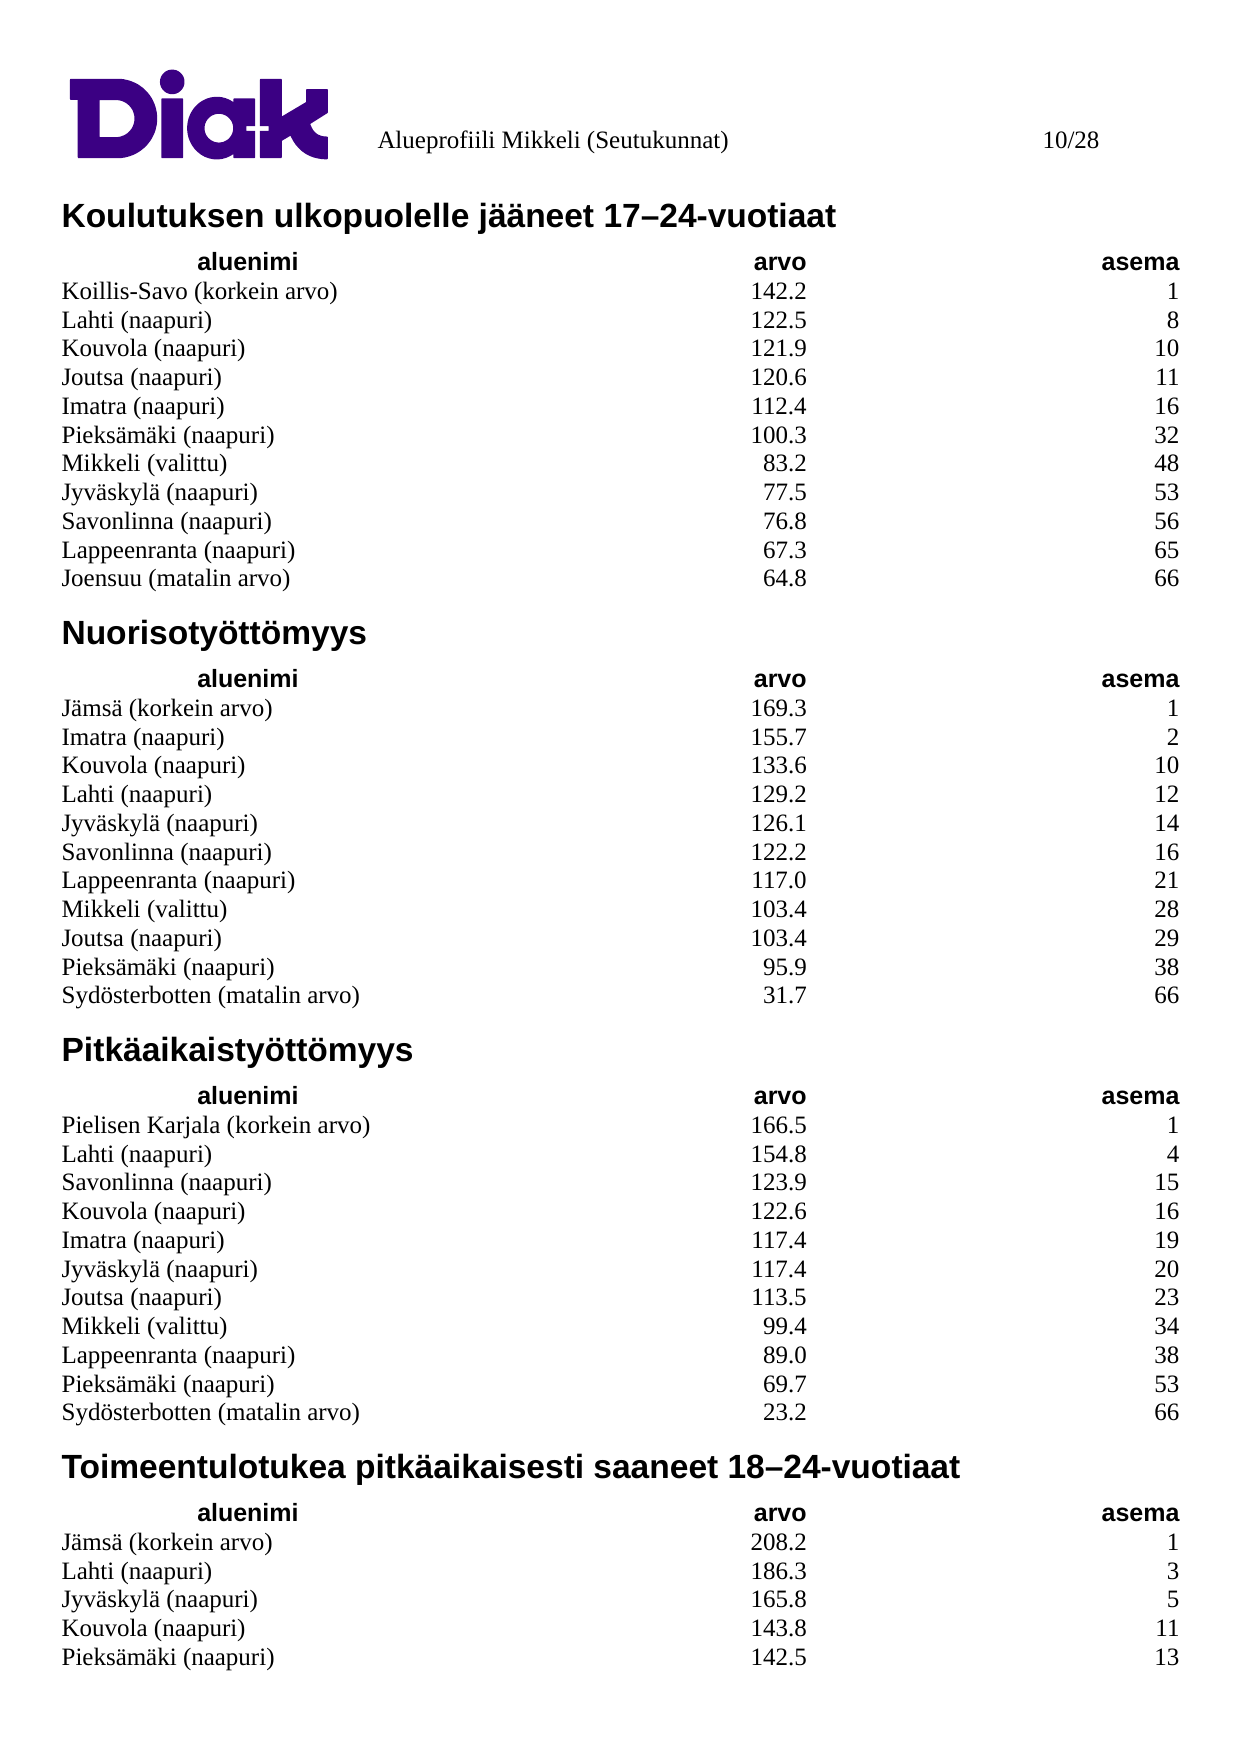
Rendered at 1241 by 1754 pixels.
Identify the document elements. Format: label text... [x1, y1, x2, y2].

table_cell 5 [806, 1585, 1179, 1613]
table_cell Jyväskylä (naapuri) [61, 1254, 434, 1282]
table_header aluenimi [61, 1081, 434, 1110]
table_cell 66 [806, 564, 1179, 592]
table_cell 76.8 [434, 506, 806, 535]
table_cell 56 [806, 506, 1179, 535]
table_cell 83.2 [434, 449, 806, 477]
table_cell 117.4 [434, 1225, 806, 1254]
table_cell 2 [806, 722, 1179, 751]
table_cell 117.0 [434, 866, 806, 894]
table_cell 1 [806, 1527, 1179, 1556]
table_cell Pieksämäki (naapuri) [61, 420, 434, 448]
table_cell 120.6 [434, 362, 806, 391]
table_cell 10 [806, 751, 1179, 779]
table_cell Lahti (naapuri) [61, 779, 434, 808]
table_cell 117.4 [434, 1254, 806, 1282]
table_cell Jyväskylä (naapuri) [61, 808, 434, 837]
table_cell Pielisen Karjala (korkein arvo) [61, 1110, 434, 1139]
table_cell Lappeenranta (naapuri) [61, 1340, 434, 1369]
subtitle Nuorisotyöttömyys [61, 613, 1179, 652]
table_cell 34 [806, 1311, 1179, 1340]
table_cell 169.3 [434, 693, 806, 722]
table_cell Jyväskylä (naapuri) [61, 1585, 434, 1613]
table_cell 64.8 [434, 564, 806, 592]
table_cell 122.5 [434, 305, 806, 333]
table_cell 65 [806, 535, 1179, 563]
table_cell 155.7 [434, 722, 806, 751]
table_cell 38 [806, 1340, 1179, 1369]
table_cell 89.0 [434, 1340, 806, 1369]
table_cell 122.6 [434, 1196, 806, 1225]
table_cell Lappeenranta (naapuri) [61, 535, 434, 563]
table_cell 21 [806, 866, 1179, 894]
table_cell 143.8 [434, 1613, 806, 1642]
table_cell 103.4 [434, 923, 806, 952]
table_header arvo [434, 247, 806, 276]
table_cell Mikkeli (valittu) [61, 894, 434, 923]
table_cell 1 [806, 693, 1179, 722]
table_cell 11 [806, 362, 1179, 391]
table_cell Lahti (naapuri) [61, 1556, 434, 1584]
table_cell 66 [806, 981, 1179, 1009]
table_cell 112.4 [434, 391, 806, 420]
table_cell 19 [806, 1225, 1179, 1254]
table_header aluenimi [61, 664, 434, 693]
table_cell 12 [806, 779, 1179, 808]
table_cell 20 [806, 1254, 1179, 1282]
table_cell 31.7 [434, 981, 806, 1009]
table_cell 77.5 [434, 477, 806, 506]
table_cell Koillis-Savo (korkein arvo) [61, 276, 434, 305]
table_cell 166.5 [434, 1110, 806, 1139]
table_cell 129.2 [434, 779, 806, 808]
table_cell 165.8 [434, 1585, 806, 1613]
table_cell 133.6 [434, 751, 806, 779]
table_cell 16 [806, 837, 1179, 866]
table_cell 10 [806, 334, 1179, 362]
table_cell 67.3 [434, 535, 806, 563]
table_cell 53 [806, 477, 1179, 506]
table_cell 208.2 [434, 1527, 806, 1556]
subtitle Koulutuksen ulkopuolelle jääneet 17–24-vuotiaat [61, 196, 1179, 235]
table_cell Mikkeli (valittu) [61, 449, 434, 477]
table_cell 103.4 [434, 894, 806, 923]
table_header asema [806, 1498, 1179, 1527]
table_cell Kouvola (naapuri) [61, 334, 434, 362]
table_cell Pieksämäki (naapuri) [61, 952, 434, 981]
table_cell 142.5 [434, 1642, 806, 1671]
table_cell Lappeenranta (naapuri) [61, 866, 434, 894]
table_cell 100.3 [434, 420, 806, 448]
table_header arvo [434, 1498, 806, 1527]
table_cell Mikkeli (valittu) [61, 1311, 434, 1340]
table_header asema [806, 1081, 1179, 1110]
table_header arvo [434, 664, 806, 693]
table_cell 113.5 [434, 1283, 806, 1311]
table_cell 16 [806, 391, 1179, 420]
table_cell Imatra (naapuri) [61, 391, 434, 420]
table_cell 23.2 [434, 1398, 806, 1426]
table_cell 4 [806, 1139, 1179, 1167]
table_cell 1 [806, 1110, 1179, 1139]
table_cell Joensuu (matalin arvo) [61, 564, 434, 592]
table_cell Kouvola (naapuri) [61, 1196, 434, 1225]
table_cell Sydösterbotten (matalin arvo) [61, 1398, 434, 1426]
table_cell 48 [806, 449, 1179, 477]
table_cell 38 [806, 952, 1179, 981]
table_cell 122.2 [434, 837, 806, 866]
table_cell 69.7 [434, 1369, 806, 1397]
table_cell Joutsa (naapuri) [61, 1283, 434, 1311]
table_cell 126.1 [434, 808, 806, 837]
table_cell 154.8 [434, 1139, 806, 1167]
table_cell Lahti (naapuri) [61, 305, 434, 333]
subtitle Pitkäaikaistyöttömyys [61, 1030, 1179, 1069]
table_cell Pieksämäki (naapuri) [61, 1369, 434, 1397]
table_header aluenimi [61, 247, 434, 276]
table_header arvo [434, 1081, 806, 1110]
subtitle Toimeentulotukea pitkäaikaisesti saaneet 18–24-vuotiaat [61, 1447, 1179, 1486]
table_cell Jyväskylä (naapuri) [61, 477, 434, 506]
table_cell 3 [806, 1556, 1179, 1584]
table_cell Joutsa (naapuri) [61, 362, 434, 391]
table_cell 53 [806, 1369, 1179, 1397]
table_header asema [806, 664, 1179, 693]
table_cell 121.9 [434, 334, 806, 362]
table_cell 66 [806, 1398, 1179, 1426]
table_cell Imatra (naapuri) [61, 1225, 434, 1254]
table_cell Savonlinna (naapuri) [61, 1168, 434, 1196]
table_cell Savonlinna (naapuri) [61, 506, 434, 535]
table_cell 99.4 [434, 1311, 806, 1340]
table_cell Imatra (naapuri) [61, 722, 434, 751]
table_cell 16 [806, 1196, 1179, 1225]
table_cell 186.3 [434, 1556, 806, 1584]
table_cell 23 [806, 1283, 1179, 1311]
table_cell 32 [806, 420, 1179, 448]
table_cell 29 [806, 923, 1179, 952]
table_cell Joutsa (naapuri) [61, 923, 434, 952]
table_cell 13 [806, 1642, 1179, 1671]
table_cell Pieksämäki (naapuri) [61, 1642, 434, 1671]
table_cell 95.9 [434, 952, 806, 981]
table_cell Kouvola (naapuri) [61, 1613, 434, 1642]
table_cell 123.9 [434, 1168, 806, 1196]
table_cell 1 [806, 276, 1179, 305]
table_cell Jämsä (korkein arvo) [61, 1527, 434, 1556]
table_cell Lahti (naapuri) [61, 1139, 434, 1167]
table_cell Sydösterbotten (matalin arvo) [61, 981, 434, 1009]
table_cell 15 [806, 1168, 1179, 1196]
table_cell Savonlinna (naapuri) [61, 837, 434, 866]
table_cell 142.2 [434, 276, 806, 305]
table_cell 28 [806, 894, 1179, 923]
table_cell 11 [806, 1613, 1179, 1642]
table_header aluenimi [61, 1498, 434, 1527]
table_cell Kouvola (naapuri) [61, 751, 434, 779]
table_header asema [806, 247, 1179, 276]
table_cell Jämsä (korkein arvo) [61, 693, 434, 722]
table_cell 8 [806, 305, 1179, 333]
table_cell 14 [806, 808, 1179, 837]
